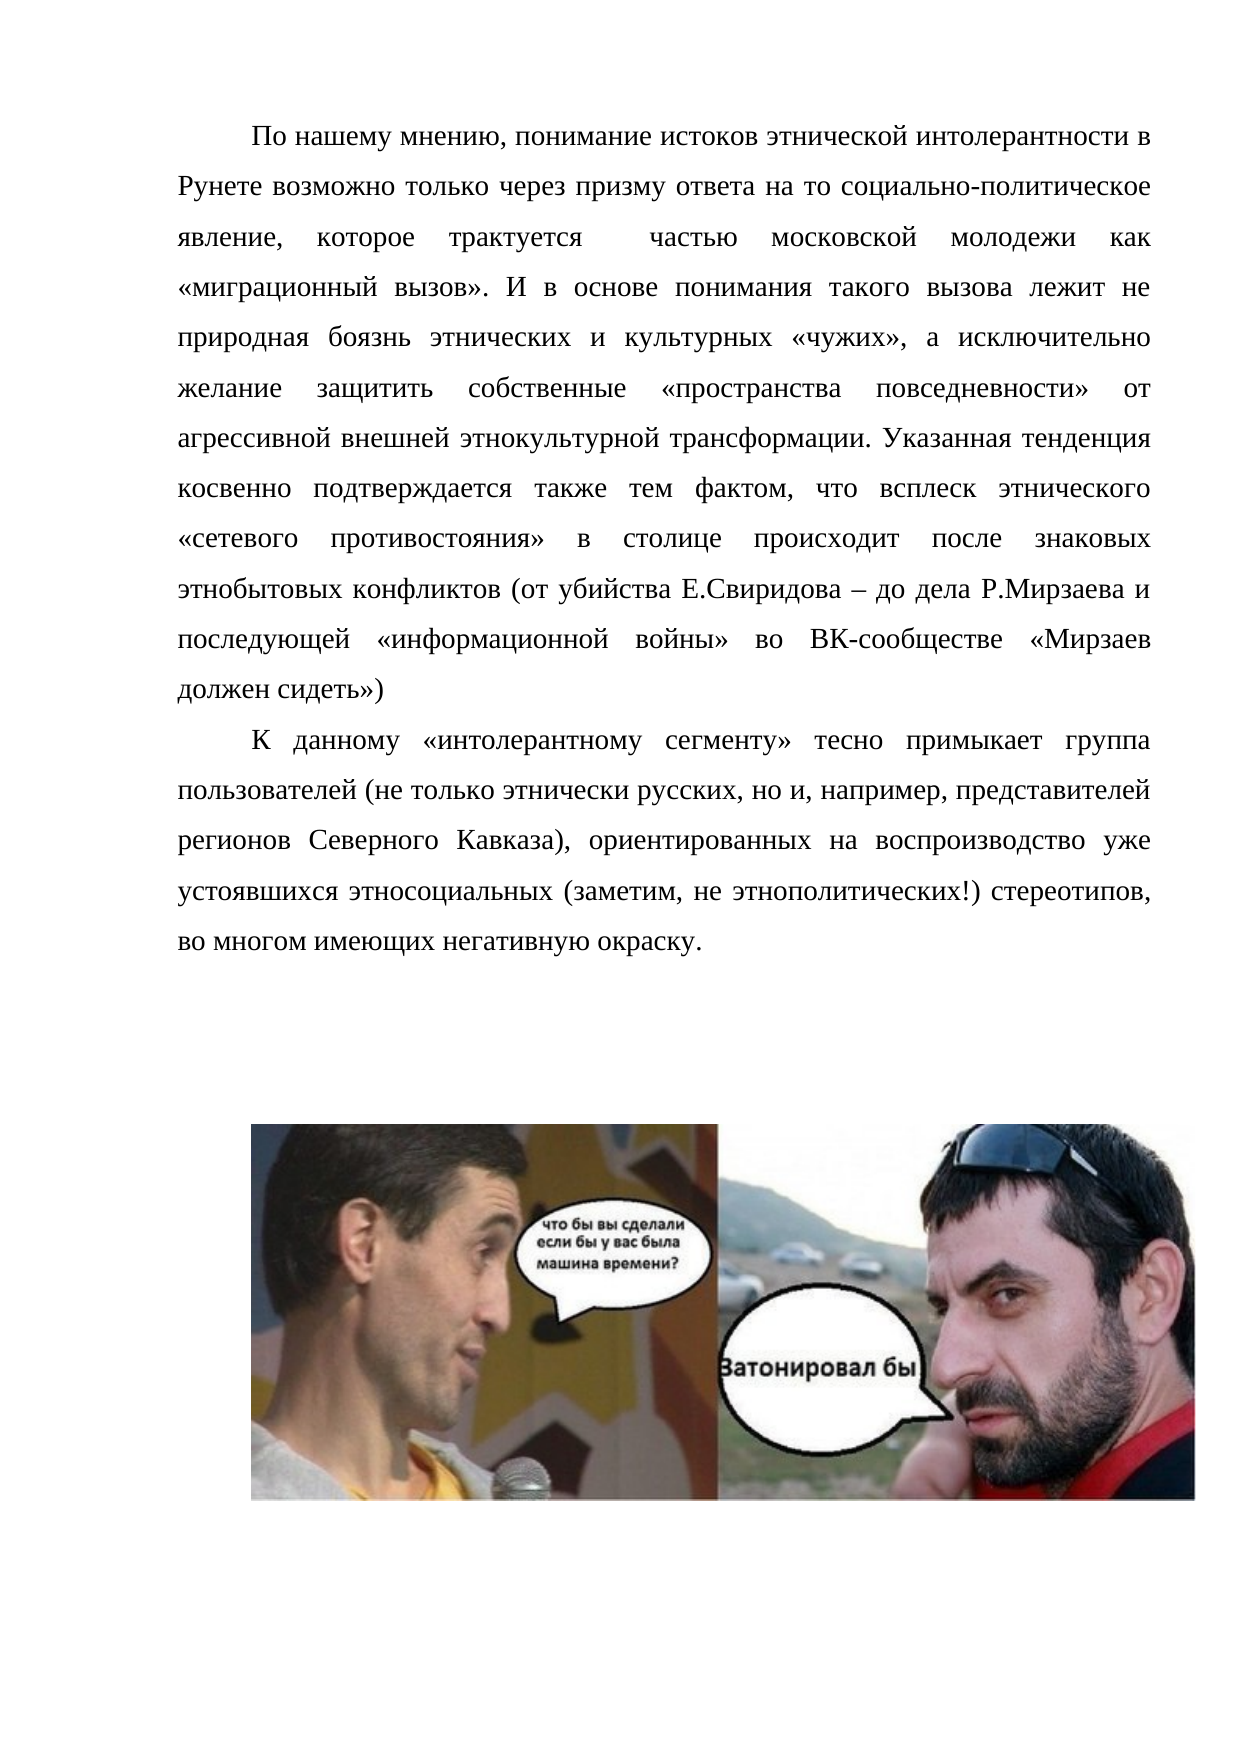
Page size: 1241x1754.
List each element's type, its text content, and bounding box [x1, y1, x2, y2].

text К данному «интолерантному сегменту» тесно примыкает группа пользователей (не только этнически русских, но и, например, представителей регионов Северного Кавказа), ориентированных на воспроизводство уже устоявшихся этносоциальных (заметим, не этнополитических!) стереотипов, во многом имеющих негативную окраску. [177, 722, 1152, 957]
text По нашему мнению, понимание истоков этнической интолерантности в Рунете возможно только через призму ответа на то социально-политическое явление, которое трактуется частью московской молодежи как «миграционный вызов». И в основе понимания такого вызова лежит не природная боязнь этнических и культурных «чужих», а исключительно желание защитить собственные «пространства повседневности» от агрессивной внешней этнокультурной трансформации. Указанная тенденция косвенно подтверждается также тем фактом, что всплеск этнического «сетевого противостояния» в столице происходит после знаковых этнобытовых конфликтов (от убийства Е.Свиридова – до дела Р.Мирзаева и последующей «информационной войны» во ВК-сообществе «Мирзаев должен сидеть») [177, 118, 1152, 705]
picture [251, 1124, 1196, 1501]
